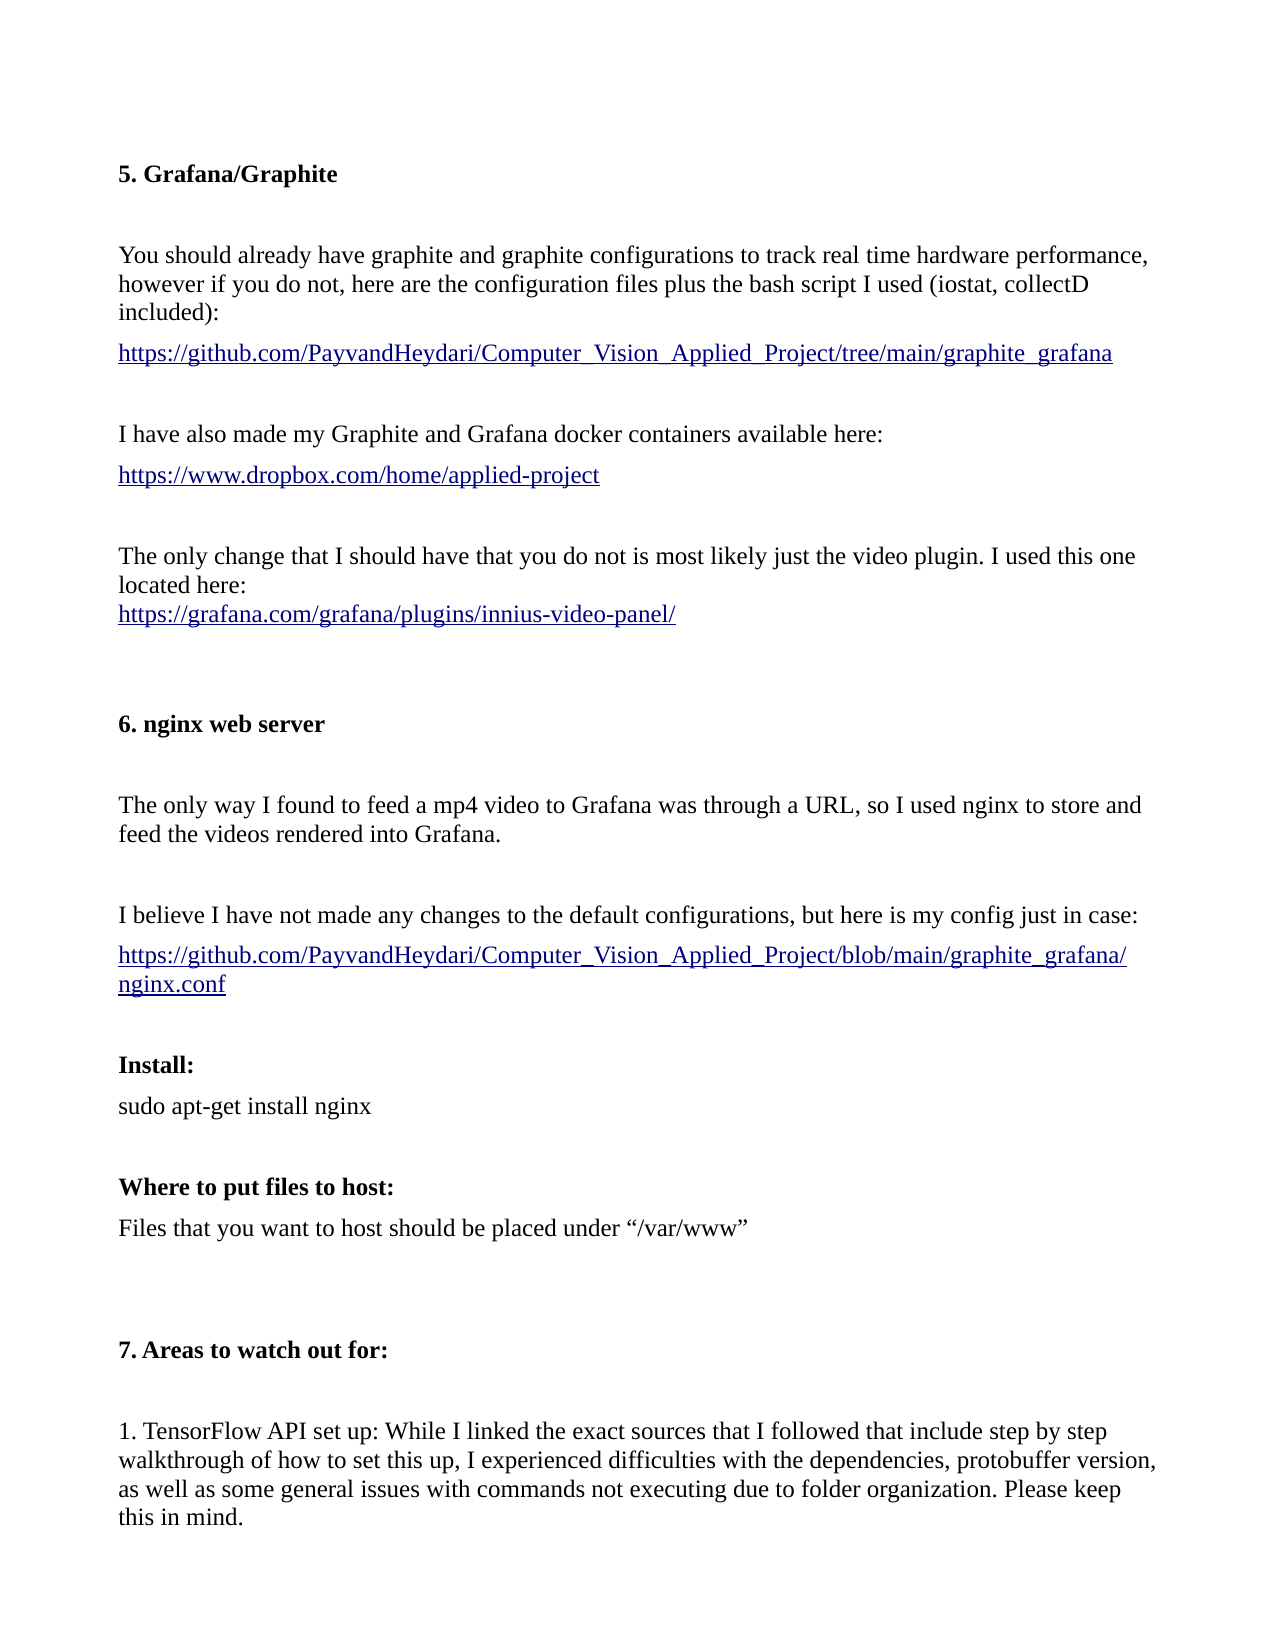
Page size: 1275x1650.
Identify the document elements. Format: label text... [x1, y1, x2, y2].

text You should already have graphite and graphite configurations to track real time hardware performance, however if you do not, here are the configuration files plus the bash script I used (iostat, collectD included): [118, 240, 1157, 326]
text https://www.dropbox.com/home/applied-project [118, 460, 1157, 489]
text 7. Areas to watch out for: [118, 1335, 1157, 1364]
text https://github.com/PayvandHeydari/Computer_Vision_Applied_Project/blob/main/graphite_grafana/nginx.conf [118, 941, 1157, 998]
text https://github.com/PayvandHeydari/Computer_Vision_Applied_Project/tree/main/graphite_grafana [118, 338, 1157, 367]
text The only way I found to feed a mp4 video to Grafana was through a URL, so I used nginx to store and feed the videos rendered into Grafana. [118, 790, 1157, 847]
text The only change that I should have that you do not is most likely just the video plugin. I used this one located here: https://grafana.com/grafana/plugins/innius-video-panel/ [118, 541, 1157, 627]
text I believe I have not made any changes to the default configurations, but here is my config just in case: [118, 900, 1157, 929]
text Where to put files to host: [118, 1172, 1157, 1201]
text Install: [118, 1051, 1157, 1079]
text I have also made my Graphite and Grafana docker containers available here: [118, 419, 1157, 448]
text Files that you want to host should be placed under “/var/www” [118, 1213, 1157, 1242]
text 5. Grafana/Graphite [118, 159, 1157, 187]
text 1. TensorFlow API set up: While I linked the exact sources that I followed that include step by step walkthrough of how to set this up, I experienced difficulties with the dependencies, protobuffer version, as well as some general issues with commands not executing due to folder organization. Please keep this in mind. [118, 1416, 1157, 1531]
text 6. nginx web server [118, 709, 1157, 737]
text sudo apt-get install nginx [118, 1091, 1157, 1120]
